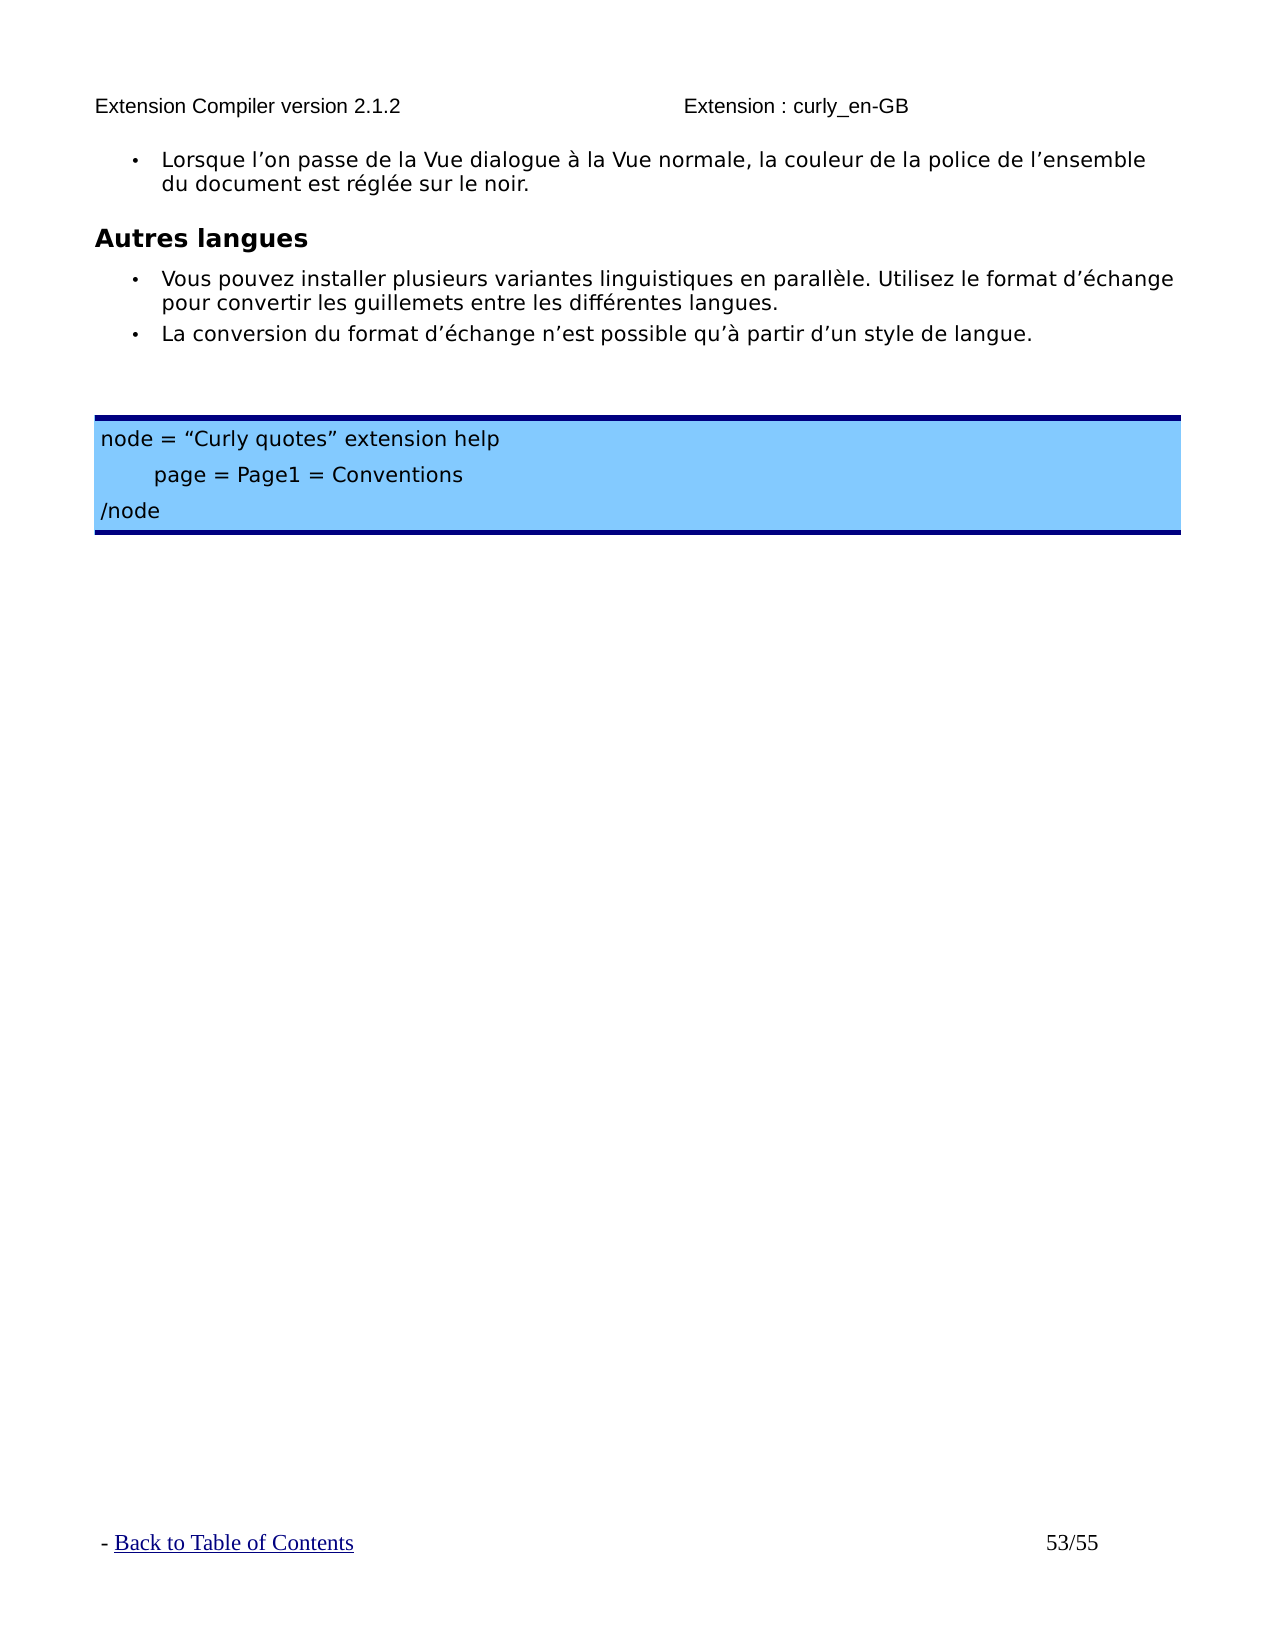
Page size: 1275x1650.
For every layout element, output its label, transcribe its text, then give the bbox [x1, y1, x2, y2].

text page = Page1 = Conventions [94, 452, 1181, 487]
text node = “Curly quotes” extension help [94, 416, 1181, 451]
list Lorsque l’on passe de la Vue dialogue à la Vue normale, la couleur de la police de l’ensemble du document est réglée sur le noir. [132, 147, 1181, 196]
text Autres langues [94, 224, 1181, 253]
list La conversion du format d’échange n’est possible qu’à partir d’un style de langue. [132, 321, 1181, 346]
list Vous pouvez installer plusieurs variantes linguistiques en parallèle. Utilisez le format d’échange pour convertir les guillemets entre les différentes langues. [132, 267, 1181, 316]
text /node [94, 488, 1181, 535]
